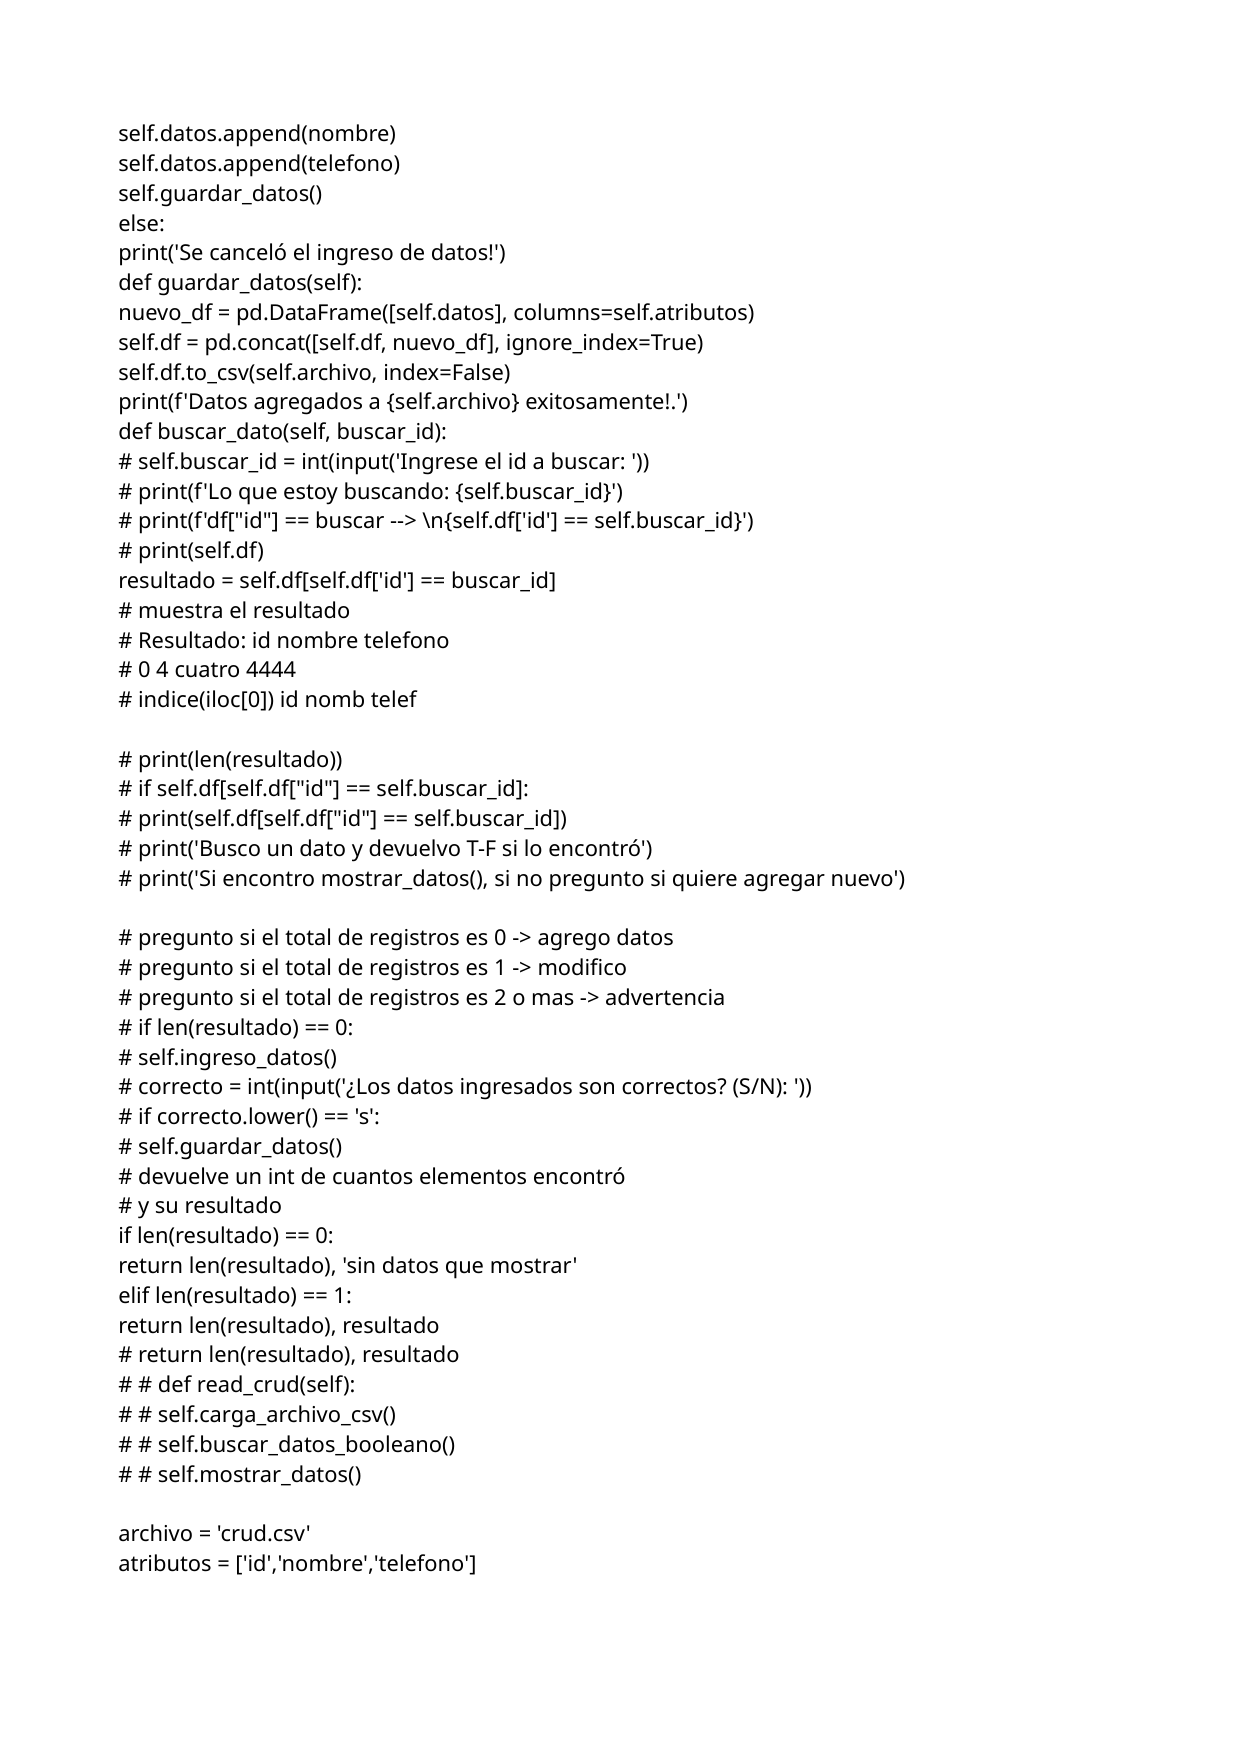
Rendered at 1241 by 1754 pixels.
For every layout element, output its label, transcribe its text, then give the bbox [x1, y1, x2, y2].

text # if correcto.lower() == 's': [118, 1101, 1122, 1131]
text # self.ingreso_datos() [118, 1041, 1122, 1071]
text # print(f'Lo que estoy buscando: {self.buscar_id}') [118, 476, 1122, 505]
text # indice(iloc[0]) id nomb telef [118, 684, 1122, 714]
text # # self.mostrar_datos() [118, 1458, 1122, 1488]
text atributos = ['id','nombre','telefono'] [118, 1548, 1122, 1578]
text nuevo_df = pd.DataFrame([self.datos], columns=self.atributos) [118, 297, 1122, 327]
text # Resultado: id nombre telefono [118, 624, 1122, 654]
text # print(len(resultado)) [118, 744, 1122, 773]
text # muestra el resultado [118, 595, 1122, 624]
text # print(self.df) [118, 535, 1122, 565]
text print('Se canceló el ingreso de datos!') [118, 237, 1122, 267]
text # correcto = int(input('¿Los datos ingresados son correctos? (S/N): ')) [118, 1071, 1122, 1101]
text print(f'Datos agregados a {self.archivo} exitosamente!.') [118, 386, 1122, 416]
text self.df.to_csv(self.archivo, index=False) [118, 356, 1122, 386]
text resultado = self.df[self.df['id'] == buscar_id] [118, 565, 1122, 595]
text elif len(resultado) == 1: [118, 1280, 1122, 1309]
text archivo = 'crud.csv' [118, 1518, 1122, 1548]
text # # self.carga_archivo_csv() [118, 1399, 1122, 1429]
text self.datos.append(nombre) [118, 118, 1122, 148]
text # self.buscar_id = int(input('Ingrese el id a buscar: ')) [118, 446, 1122, 476]
text # if len(resultado) == 0: [118, 1012, 1122, 1041]
text # # self.buscar_datos_booleano() [118, 1429, 1122, 1458]
text # # def read_crud(self): [118, 1369, 1122, 1399]
text self.datos.append(telefono) [118, 148, 1122, 178]
text # pregunto si el total de registros es 2 o mas -> advertencia [118, 982, 1122, 1012]
text # print('Si encontro mostrar_datos(), si no pregunto si quiere agregar nuevo') [118, 863, 1122, 893]
text # 0 4 cuatro 4444 [118, 654, 1122, 684]
text self.df = pd.concat([self.df, nuevo_df], ignore_index=True) [118, 327, 1122, 356]
text # devuelve un int de cuantos elementos encontró [118, 1161, 1122, 1190]
text if len(resultado) == 0: [118, 1220, 1122, 1250]
text else: [118, 207, 1122, 237]
text return len(resultado), resultado [118, 1309, 1122, 1339]
text # print('Busco un dato y devuelvo T-F si lo encontró') [118, 833, 1122, 863]
text # pregunto si el total de registros es 1 -> modifico [118, 952, 1122, 982]
text def guardar_datos(self): [118, 267, 1122, 297]
text self.guardar_datos() [118, 178, 1122, 207]
text # return len(resultado), resultado [118, 1339, 1122, 1369]
text # print(self.df[self.df["id"] == self.buscar_id]) [118, 803, 1122, 833]
text # y su resultado [118, 1190, 1122, 1220]
text # if self.df[self.df["id"] == self.buscar_id]: [118, 773, 1122, 803]
text return len(resultado), 'sin datos que mostrar' [118, 1250, 1122, 1280]
text def buscar_dato(self, buscar_id): [118, 416, 1122, 446]
text # print(f'df["id"] == buscar --> \n{self.df['id'] == self.buscar_id}') [118, 505, 1122, 535]
text # pregunto si el total de registros es 0 -> agrego datos [118, 922, 1122, 952]
text # self.guardar_datos() [118, 1131, 1122, 1161]
